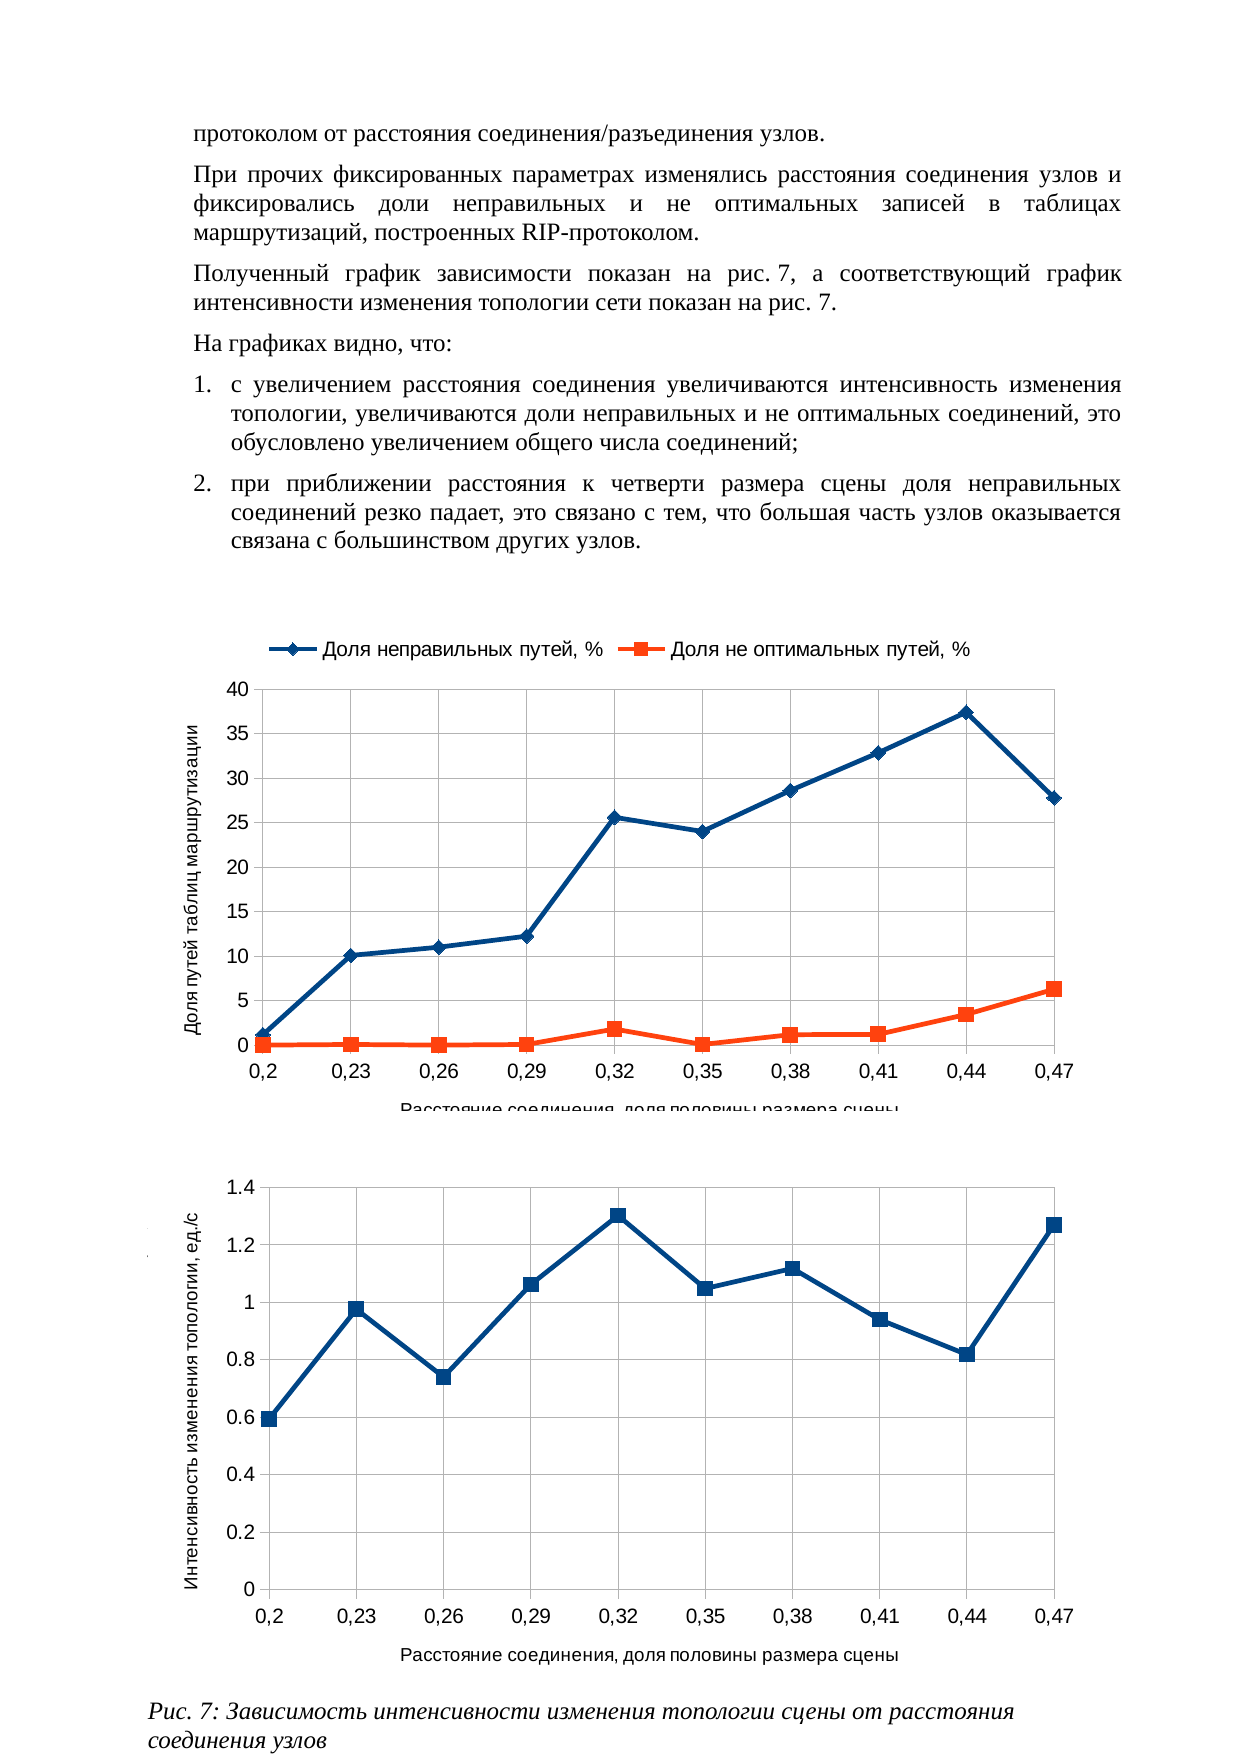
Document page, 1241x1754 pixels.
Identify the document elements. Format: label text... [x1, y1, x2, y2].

list при приближении расстояния к четверти размера сцены доля неправильных соединений резко падает, это связано с тем, что большая часть узлов оказывается связана с большинством других узлов. [193, 468, 1122, 554]
list Полученный график зависимости показан на рис. 7, а соответствующий график интенсивности изменения топологии сети показан на рис. 8. [156, 258, 1122, 316]
text Рис. 7: Зависимость интенсивности изменения топологии сцены от расстояния соединения узлов [148, 1697, 1093, 1754]
list протоколом от расстояния соединения/разъединения узлов. [156, 118, 1122, 147]
list При прочих фиксированных параметрах изменялись расстояния соединения узлов и фиксировались доли неправильных и не оптимальных записей в таблицах маршрутизаций, построенных RIP-протоколом. [156, 159, 1122, 246]
list На графиках видно, что: [156, 328, 1122, 357]
list с увеличением расстояния соединения увеличиваются интенсивность изменения топологии, увеличиваются доли неправильных и не оптимальных соединений, это обусловлено увеличением общего числа соединений; [193, 369, 1122, 456]
